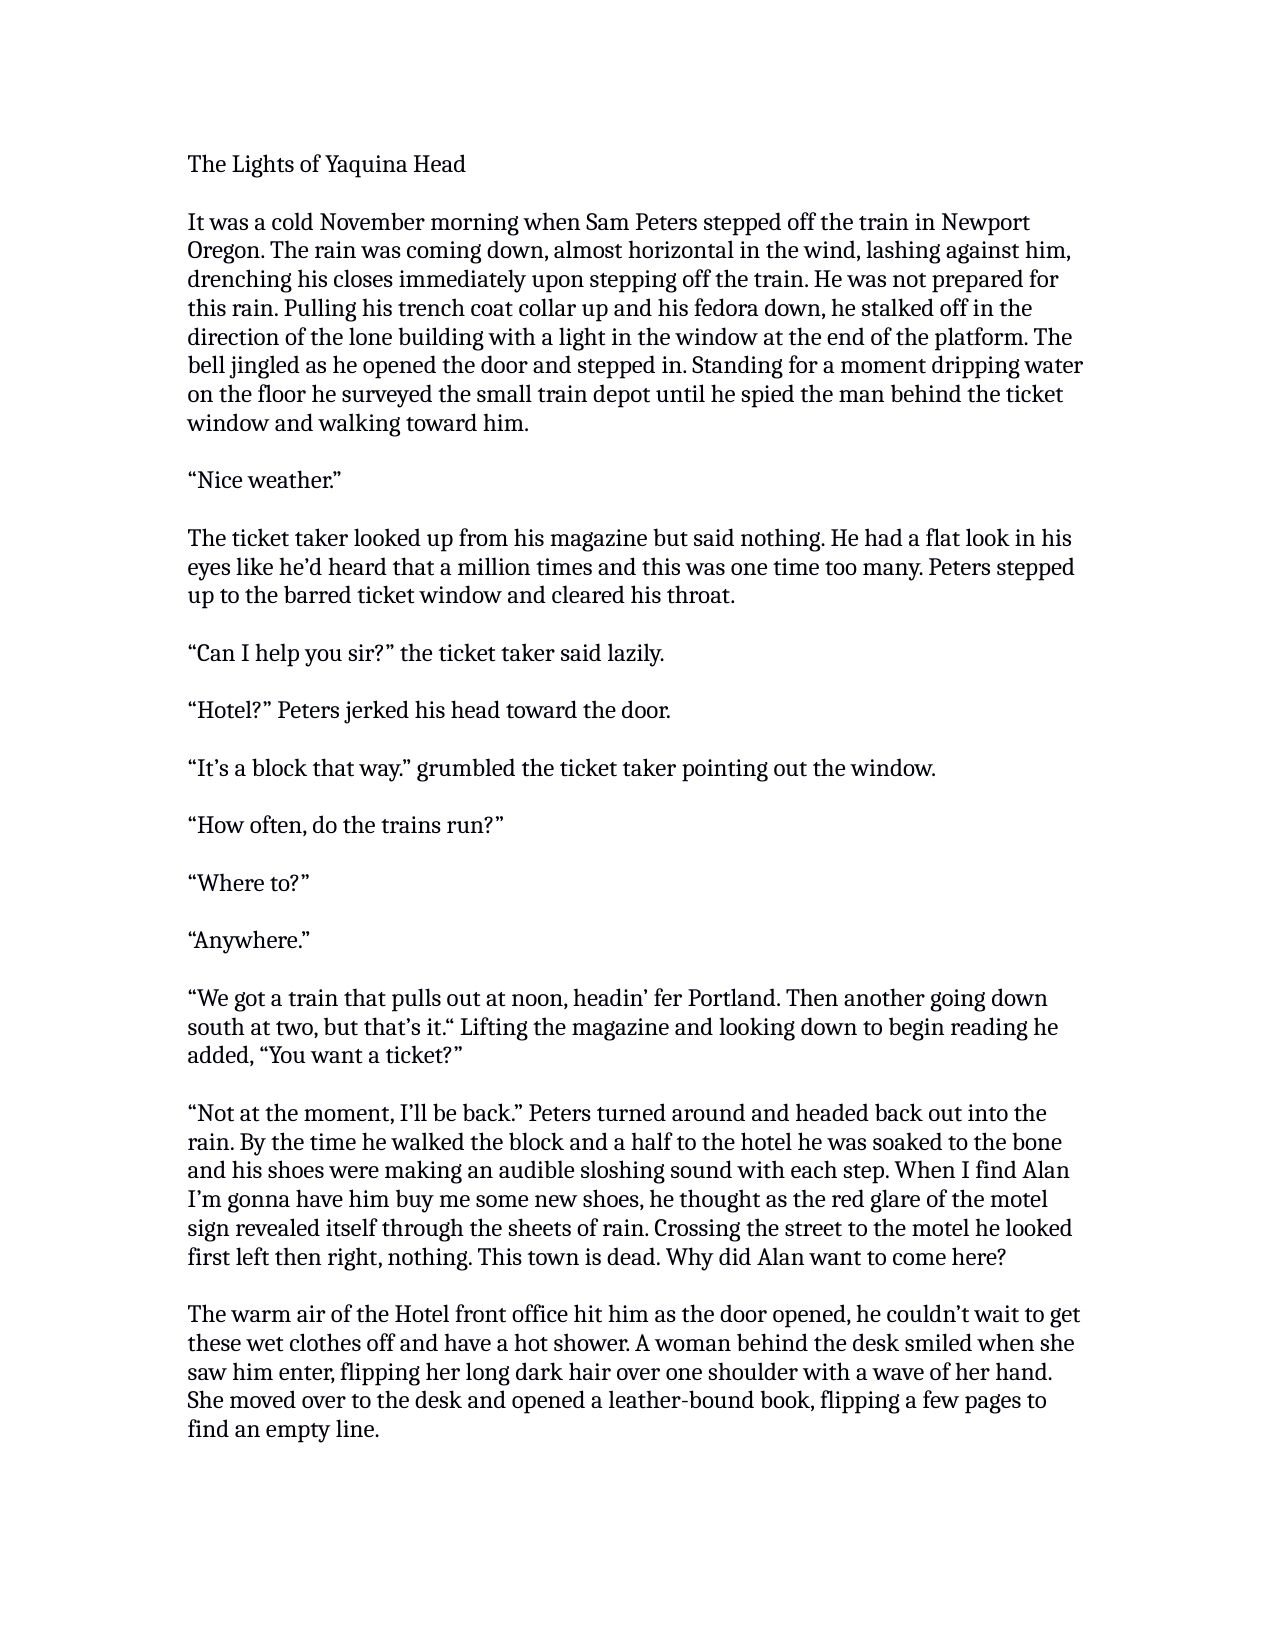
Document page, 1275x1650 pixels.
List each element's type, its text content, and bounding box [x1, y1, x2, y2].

text The warm air of the Hotel front office hit him as the door opened, he couldn’t wait to get these wet clothes off and have a hot shower. A woman behind the desk smiled when she saw him enter, flipping her long dark hair over one shoulder with a wave of her hand. She moved over to the desk and opened a leather-bound book, flipping a few pages to find an empty line. [187, 1300, 1087, 1444]
text The Lights of Yaquina Head [187, 150, 1087, 179]
text “It’s a block that way.” grumbled the ticket taker pointing out the window. [187, 754, 1087, 782]
text “Can I help you sir?” the ticket taker said lazily. [187, 639, 1087, 667]
text “Not at the moment, I’ll be back.” Peters turned around and headed back out into the rain. By the time he walked the block and a half to the hotel he was soaked to the bone and his shoes were making an audible sloshing sound with each step. When I find Alan I’m gonna have him buy me some new shoes, he thought as the red glare of the motel sign revealed itself through the sheets of rain. Crossing the street to the motel he looked first left then right, nothing. This town is dead. Why did Alan want to come here? [187, 1099, 1087, 1271]
text “Hotel?” Peters jerked his head toward the door. [187, 696, 1087, 725]
text “Where to?” [187, 869, 1087, 897]
text “We got a train that pulls out at noon, headin’ fer Portland. Then another going down south at two, but that’s it.“ Lifting the magazine and looking down to begin reading he added, “You want a ticket?” [187, 984, 1087, 1070]
text “Nice weather.” [187, 466, 1087, 495]
text The ticket taker looked up from his magazine but said nothing. He had a flat look in his eyes like he’d heard that a million times and this was one time too many. Peters stepped up to the barred ticket window and cleared his throat. [187, 524, 1087, 610]
text It was a cold November morning when Sam Peters stepped off the train in Newport Oregon. The rain was coming down, almost horizontal in the wind, lashing against him, drenching his closes immediately upon stepping off the train. He was not prepared for this rain. Pulling his trench coat collar up and his fedora down, he stalked off in the direction of the lone building with a light in the window at the end of the platform. The bell jingled as he opened the door and stepped in. Standing for a moment dripping water on the floor he surveyed the small train depot until he spied the man behind the ticket window and walking toward him. [187, 207, 1087, 437]
text “How often, do the trains run?” [187, 811, 1087, 840]
text “Anywhere.” [187, 926, 1087, 955]
